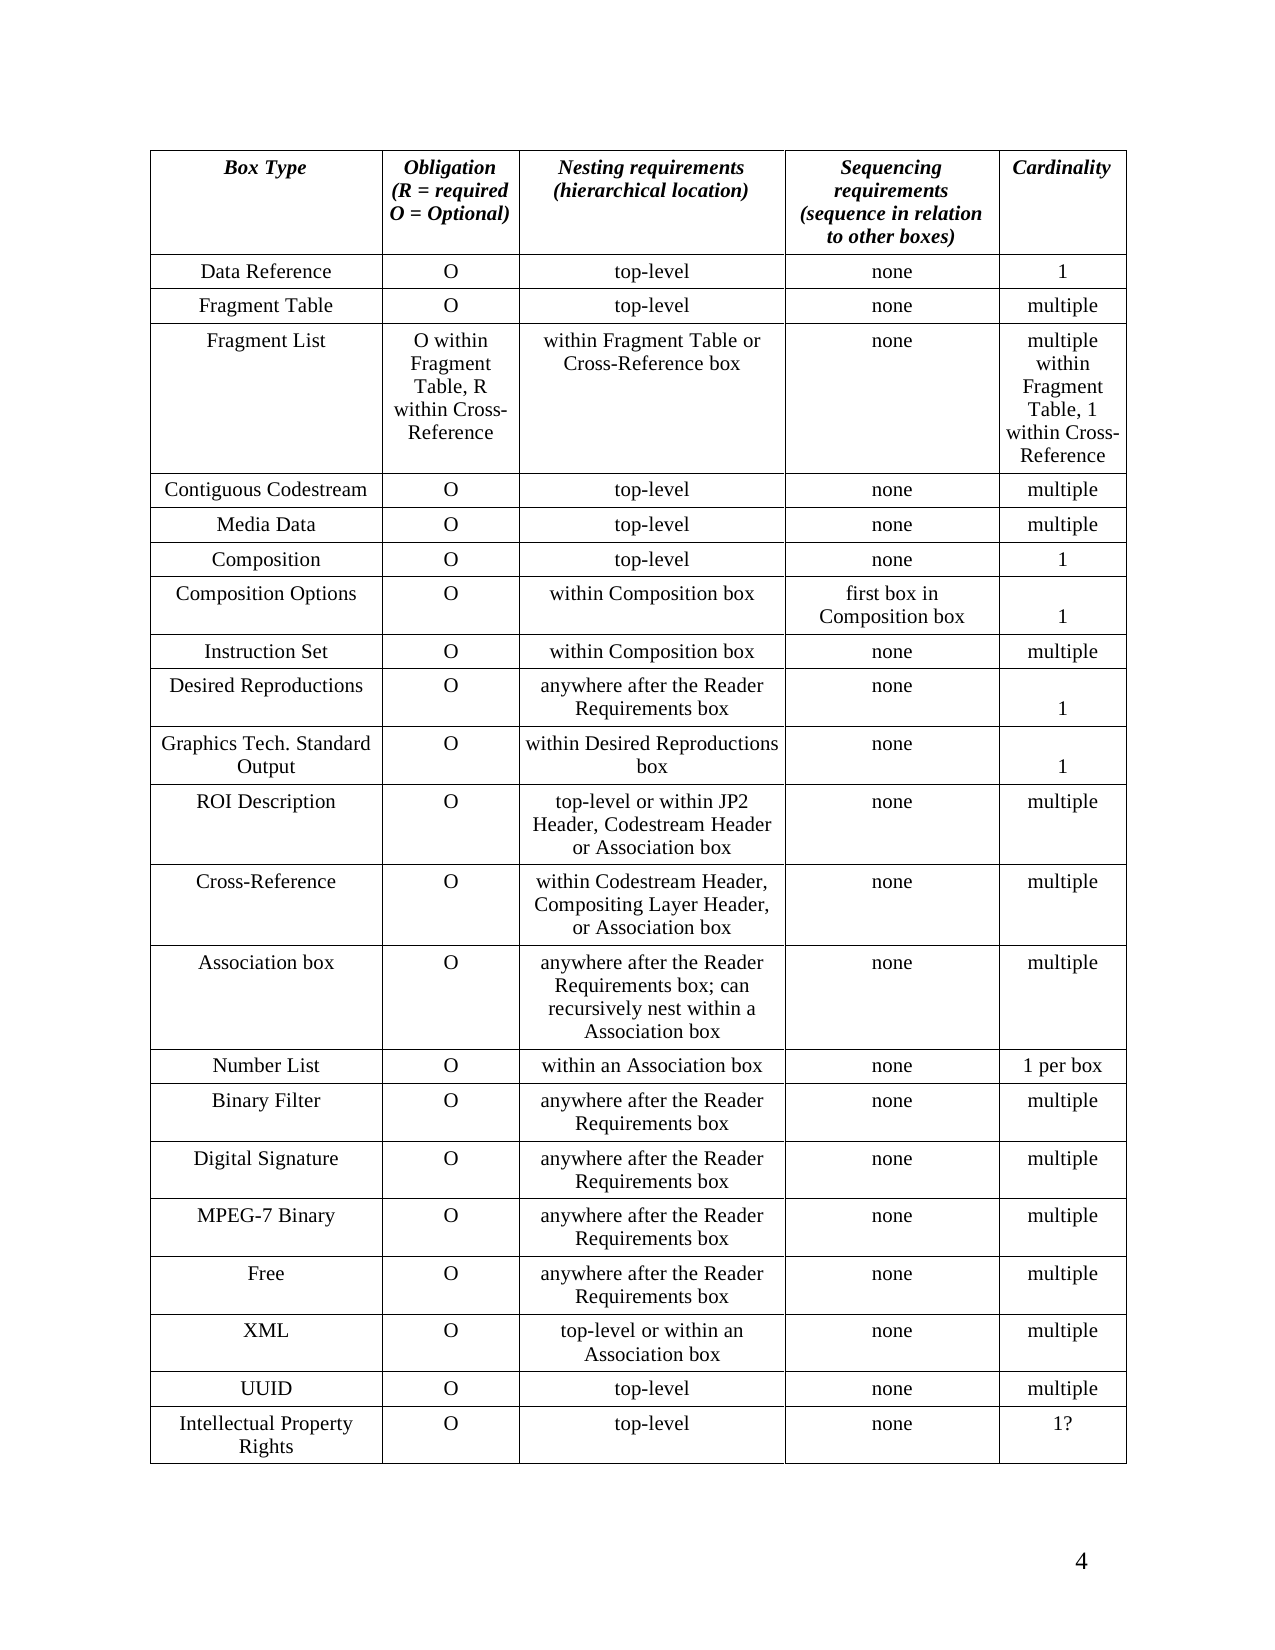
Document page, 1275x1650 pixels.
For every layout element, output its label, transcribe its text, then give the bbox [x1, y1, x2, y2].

table_cell multiple [1000, 865, 1126, 945]
table_cell O [383, 255, 519, 288]
table_cell multiple [1000, 289, 1126, 323]
table_cell 1 [1000, 669, 1126, 726]
table_cell Cross-Reference [151, 865, 382, 945]
table_cell 1 [1000, 727, 1126, 784]
table_cell anywhere after the Reader Requirements box [520, 1084, 784, 1141]
table_cell none [786, 1142, 999, 1198]
table_cell Data Reference [151, 255, 382, 288]
table_cell O [383, 1050, 519, 1083]
table_cell MPEG-7 Binary [151, 1199, 382, 1256]
table_cell within Codestream Header, Compositing Layer Header, or Association box [520, 865, 784, 945]
table_cell multiple [1000, 946, 1126, 1049]
table_cell multiple [1000, 785, 1126, 864]
table_cell Number List [151, 1050, 382, 1083]
table_cell O [383, 635, 519, 668]
table_cell none [786, 669, 999, 726]
table_cell O [383, 727, 519, 784]
table_cell O [383, 1084, 519, 1141]
table_cell multiple [1000, 474, 1126, 507]
table_cell O [383, 1315, 519, 1371]
table_cell Binary Filter [151, 1084, 382, 1141]
table_cell none [786, 635, 999, 668]
table_cell Fragment Table [151, 289, 382, 323]
table_cell Contiguous Codestream [151, 474, 382, 507]
table_cell 1 [1000, 543, 1126, 576]
table_cell O [383, 508, 519, 542]
table_cell O [383, 1407, 519, 1463]
table_cell top-level [520, 1372, 784, 1406]
table_cell O [383, 946, 519, 1049]
table_cell none [786, 289, 999, 323]
table_cell top-level [520, 289, 784, 323]
table_cell multiple [1000, 508, 1126, 542]
table_cell within an Association box [520, 1050, 784, 1083]
table_cell none [786, 543, 999, 576]
table_cell top-level [520, 543, 784, 576]
table_cell none [786, 324, 999, 473]
table_cell O [383, 289, 519, 323]
table_cell multiple [1000, 1315, 1126, 1371]
table_cell Digital Signature [151, 1142, 382, 1198]
table_cell Instruction Set [151, 635, 382, 668]
table_cell within Composition box [520, 635, 784, 668]
table_cell 1 [1000, 255, 1126, 288]
table_cell none [786, 1372, 999, 1406]
table_cell top-level [520, 508, 784, 542]
table_cell O [383, 865, 519, 945]
table_cell ROI Description [151, 785, 382, 864]
table_cell multiple [1000, 1257, 1126, 1314]
table_cell O [383, 1142, 519, 1198]
table_cell anywhere after the Reader Requirements box [520, 669, 784, 726]
table_cell anywhere after the Reader Requirements box [520, 1199, 784, 1256]
table_cell multiple [1000, 1199, 1126, 1256]
table_cell Free [151, 1257, 382, 1314]
table_cell multiple [1000, 1372, 1126, 1406]
table_cell none [786, 1199, 999, 1256]
table_cell top-level or within an Association box [520, 1315, 784, 1371]
table_cell anywhere after the Reader Requirements box [520, 1142, 784, 1198]
table_cell within Fragment Table or Cross-Reference box [520, 324, 784, 473]
table_cell top-level [520, 1407, 784, 1463]
table_cell top-level [520, 255, 784, 288]
table_cell UUID [151, 1372, 382, 1406]
table_cell O [383, 785, 519, 864]
table_cell none [786, 255, 999, 288]
table_cell O [383, 577, 519, 634]
table_header Box Type [151, 151, 382, 254]
table_cell O [383, 1257, 519, 1314]
table_cell within Composition box [520, 577, 784, 634]
table_cell none [786, 474, 999, 507]
table_cell Association box [151, 946, 382, 1049]
table_cell multiple [1000, 635, 1126, 668]
table_cell O [383, 474, 519, 507]
table_cell none [786, 865, 999, 945]
table_cell multiple within Fragment Table, 1 within Cross-Reference [1000, 324, 1126, 473]
table_cell 1? [1000, 1407, 1126, 1463]
table_cell anywhere after the Reader Requirements box; can recursively nest within a Association box [520, 946, 784, 1049]
table_cell none [786, 1050, 999, 1083]
table_cell within Desired Reproductions box [520, 727, 784, 784]
table_cell multiple [1000, 1142, 1126, 1198]
table_cell XML [151, 1315, 382, 1371]
table_cell Composition [151, 543, 382, 576]
table_cell Intellectual Property Rights [151, 1407, 382, 1463]
table_cell 1 [1000, 577, 1126, 634]
table_cell none [786, 946, 999, 1049]
table_cell Desired Reproductions [151, 669, 382, 726]
table_cell none [786, 1407, 999, 1463]
table_cell Graphics Tech. Standard Output [151, 727, 382, 784]
table_cell multiple [1000, 1084, 1126, 1141]
table_cell Fragment List [151, 324, 382, 473]
table_cell 1 per box [1000, 1050, 1126, 1083]
table_cell top-level [520, 474, 784, 507]
table_cell none [786, 508, 999, 542]
table_cell O [383, 669, 519, 726]
table_cell O [383, 543, 519, 576]
table_header Cardinality [1000, 151, 1126, 254]
table_cell none [786, 727, 999, 784]
table_header Nesting requirements (hierarchical location) [520, 151, 784, 254]
table_cell top-level or within JP2 Header, Codestream Header or Association box [520, 785, 784, 864]
table_cell Composition Options [151, 577, 382, 634]
table_cell O [383, 1372, 519, 1406]
table_header Sequencing requirements (sequence in relation to other boxes) [786, 151, 999, 254]
table_cell none [786, 1084, 999, 1141]
table_cell O within Fragment Table, R within Cross-Reference [383, 324, 519, 473]
table_cell first box in Composition box [786, 577, 999, 634]
table_cell none [786, 1315, 999, 1371]
table_cell O [383, 1199, 519, 1256]
table_cell Media Data [151, 508, 382, 542]
table_cell anywhere after the Reader Requirements box [520, 1257, 784, 1314]
table_cell none [786, 785, 999, 864]
table_cell none [786, 1257, 999, 1314]
table_header Obligation (R = required O = Optional) [383, 151, 519, 254]
